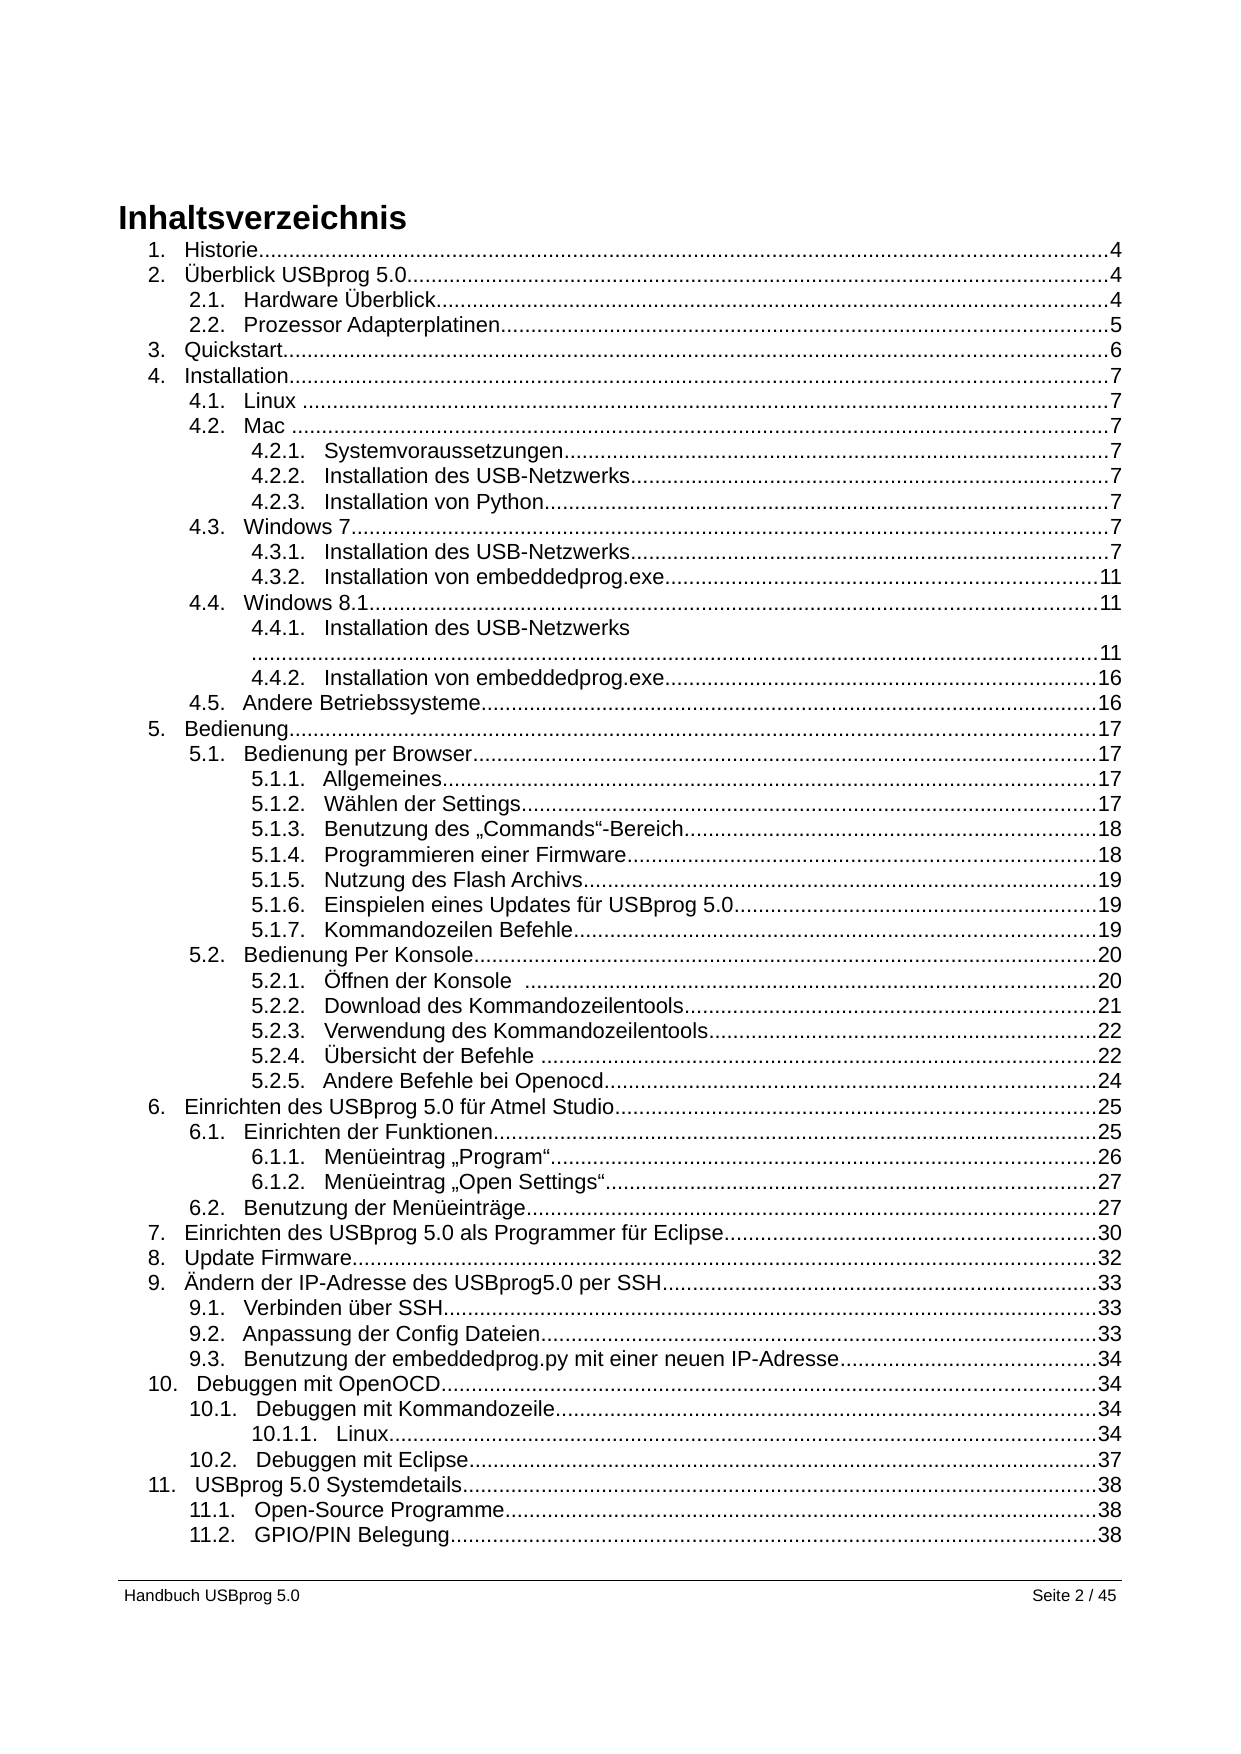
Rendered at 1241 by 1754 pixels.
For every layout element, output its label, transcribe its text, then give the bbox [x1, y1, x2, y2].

text 9.2. Anpassung der Config Dateien 33 [189, 1320, 1122, 1346]
text 4.2.1. Systemvoraussetzungen 7 [251, 438, 1122, 463]
text 5.1.7. Kommandozeilen Befehle 19 [251, 917, 1122, 942]
text 10.1. Debuggen mit Kommandozeile 34 [189, 1396, 1122, 1421]
text 2. Überblick USBprog 5.0 4 [148, 262, 1122, 287]
text 5.2.1. Öffnen der Konsole 20 [251, 967, 1122, 993]
text 5.1. Bedienung per Browser 17 [189, 741, 1122, 766]
text 4.2.3. Installation von Python 7 [251, 488, 1122, 514]
text 7. Einrichten des USBprog 5.0 als Programmer für Eclipse 30 [148, 1219, 1122, 1245]
text 6.2. Benutzung der Menüeinträge 27 [189, 1194, 1122, 1219]
text 4.2. Mac 7 [189, 413, 1122, 438]
text 5.2.2. Download des Kommandozeilentools 21 [251, 993, 1122, 1018]
text 8. Update Firmware 32 [148, 1245, 1122, 1270]
text 2.2. Prozessor Adapterplatinen 5 [189, 312, 1122, 337]
subtitle Inhaltsverzeichnis [118, 198, 1122, 236]
text 4.4.2. Installation von embeddedprog.exe 16 [251, 665, 1122, 690]
text 9.3. Benutzung der embeddedprog.py mit einer neuen IP-Adresse 34 [189, 1346, 1122, 1371]
text 3. Quickstart 6 [148, 337, 1122, 362]
text 4. Installation 7 [148, 362, 1122, 388]
text 5.1.2. Wählen der Settings 17 [251, 791, 1122, 816]
text 5.1.3. Benutzung des „Commands“-Bereich 18 [251, 816, 1122, 841]
text 6.1.2. Menüeintrag „Open Settings“ 27 [251, 1169, 1122, 1194]
text 11.1. Open-Source Programme 38 [189, 1497, 1122, 1522]
text 5. Bedienung 17 [148, 715, 1122, 741]
text 4.4.1. Installation des USB-Netzwerks 11 [251, 614, 1122, 665]
text 5.1.6. Einspielen eines Updates für USBprog 5.0 19 [251, 892, 1122, 917]
text 4.2.2. Installation des USB-Netzwerks 7 [251, 463, 1122, 488]
text 4.3. Windows 7 7 [189, 514, 1122, 539]
text 10.1.1. Linux 34 [251, 1421, 1122, 1446]
text 5.2.3. Verwendung des Kommandozeilentools 22 [251, 1018, 1122, 1043]
text 4.4. Windows 8.1 11 [189, 589, 1122, 614]
text 6.1. Einrichten der Funktionen 25 [189, 1119, 1122, 1144]
text 5.1.4. Programmieren einer Firmware 18 [251, 841, 1122, 867]
text 4.5. Andere Betriebssysteme 16 [189, 690, 1122, 715]
text 2.1. Hardware Überblick 4 [189, 287, 1122, 312]
text 6.1.1. Menüeintrag „Program“ 26 [251, 1144, 1122, 1169]
text 10. Debuggen mit OpenOCD 34 [148, 1371, 1122, 1396]
text 5.2.5. Andere Befehle bei Openocd 24 [251, 1068, 1122, 1093]
text 5.1.1. Allgemeines 17 [251, 766, 1122, 791]
text 9.1. Verbinden über SSH 33 [189, 1295, 1122, 1320]
text 6. Einrichten des USBprog 5.0 für Atmel Studio 25 [148, 1093, 1122, 1119]
text 1. Historie 4 [148, 236, 1122, 262]
text 4.1. Linux 7 [189, 388, 1122, 413]
text 11.2. GPIO/PIN Belegung 38 [189, 1522, 1122, 1547]
text 5.1.5. Nutzung des Flash Archivs 19 [251, 867, 1122, 892]
text 11. USBprog 5.0 Systemdetails 38 [148, 1472, 1122, 1497]
text 9. Ändern der IP-Adresse des USBprog5.0 per SSH 33 [148, 1270, 1122, 1295]
text 4.3.1. Installation des USB-Netzwerks 7 [251, 539, 1122, 564]
text 5.2.4. Übersicht der Befehle 22 [251, 1043, 1122, 1068]
text 4.3.2. Installation von embeddedprog.exe 11 [251, 564, 1122, 589]
text 10.2. Debuggen mit Eclipse 37 [189, 1446, 1122, 1472]
text 5.2. Bedienung Per Konsole 20 [189, 942, 1122, 967]
